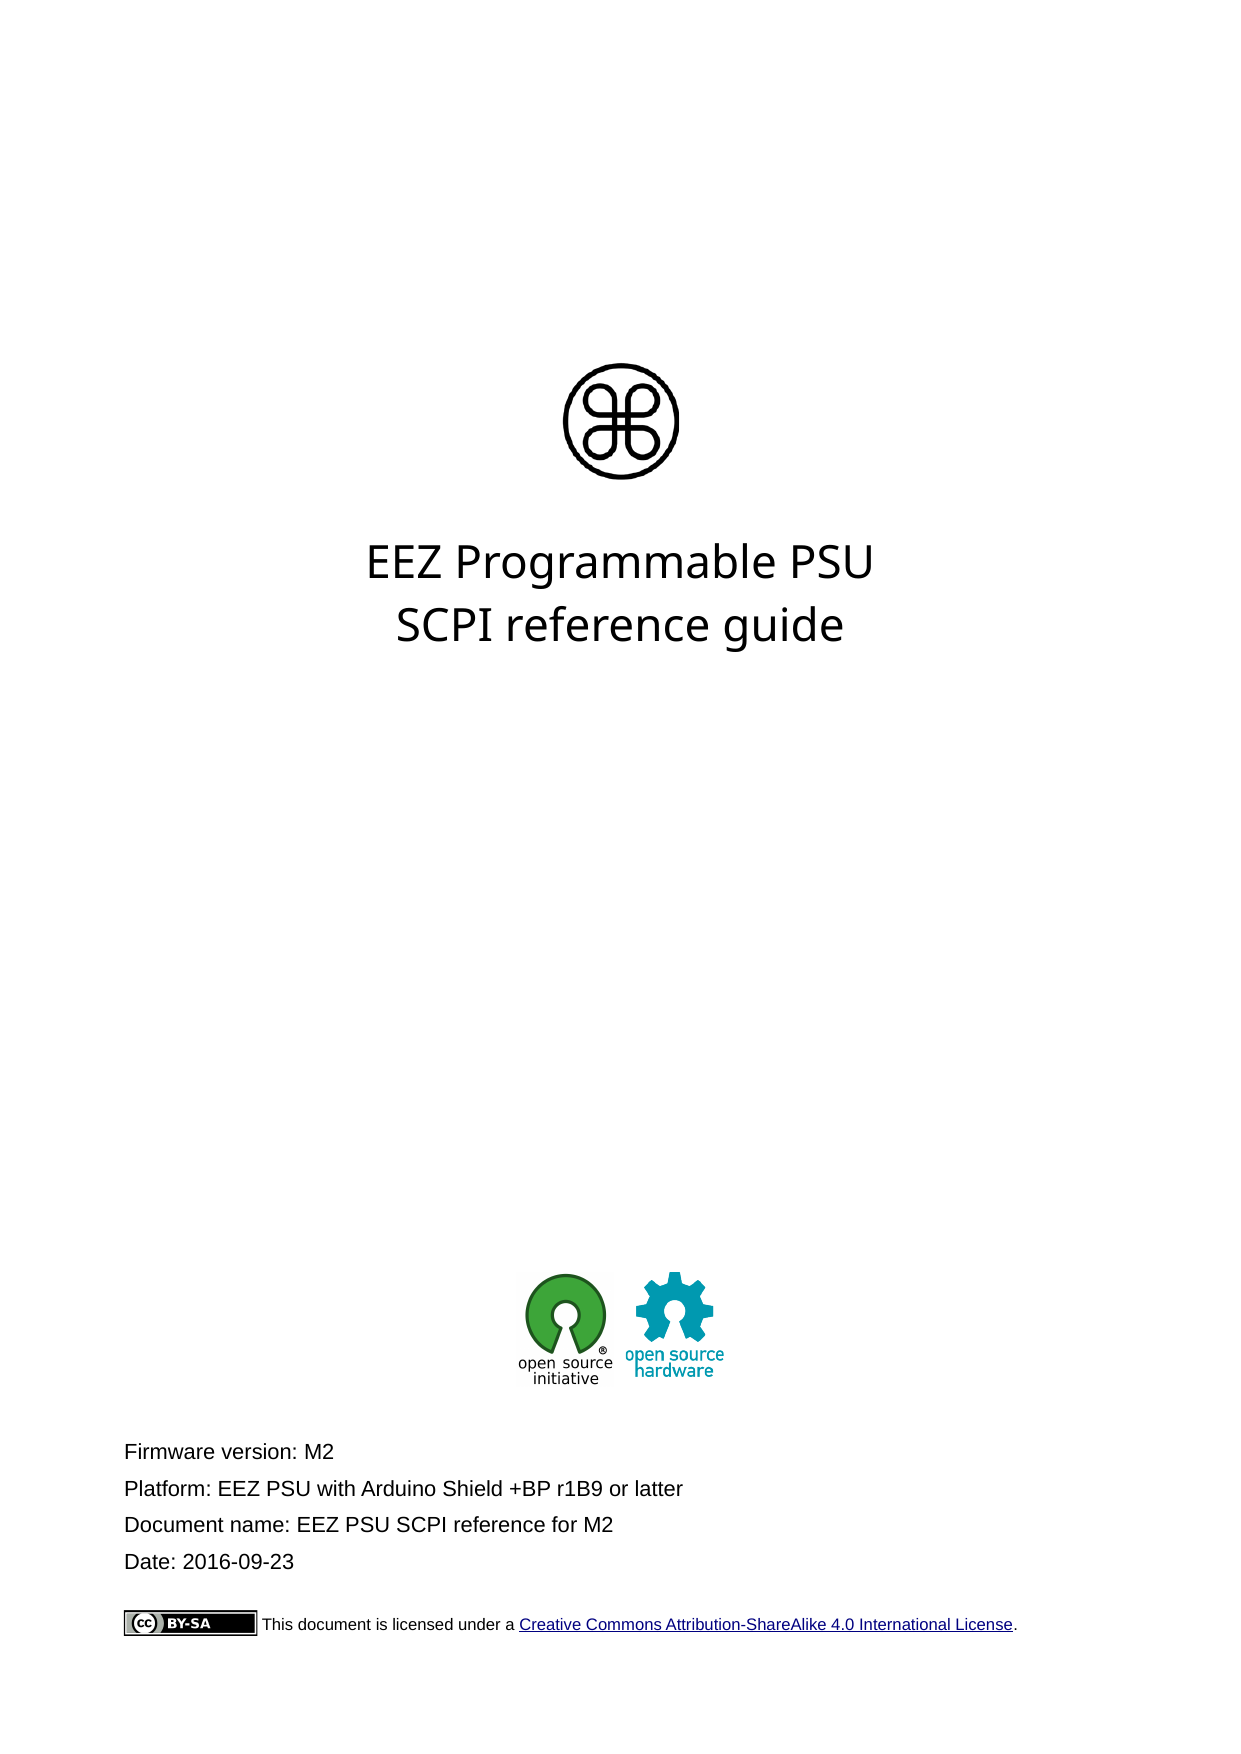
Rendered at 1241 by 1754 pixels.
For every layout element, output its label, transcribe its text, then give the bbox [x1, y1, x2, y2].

table_header [620, 1265, 1122, 1272]
table_cell Document name: EEZ PSU SCPI reference for M2 [118, 1506, 1122, 1543]
table_cell [620, 1543, 1122, 1580]
table_cell Date: 2016-09-23 [118, 1543, 620, 1580]
picture [516, 1272, 615, 1387]
table_cell Firmware version: M2 [118, 1433, 620, 1470]
table_header [118, 1265, 620, 1433]
table_cell Platform: EEZ PSU with Arduino Shield +BP r1B9 or latter [118, 1470, 1122, 1506]
table_cell [620, 1433, 1122, 1470]
table_header [620, 1273, 1122, 1433]
picture [561, 361, 680, 480]
title EEZ Programmable PSU SCPI reference guide [118, 530, 1122, 655]
table_cell This document is licensed under a Creative Commons Attribution-ShareAlike 4.0 International License. [118, 1580, 1122, 1641]
picture [625, 1272, 724, 1377]
picture [123, 1610, 258, 1636]
